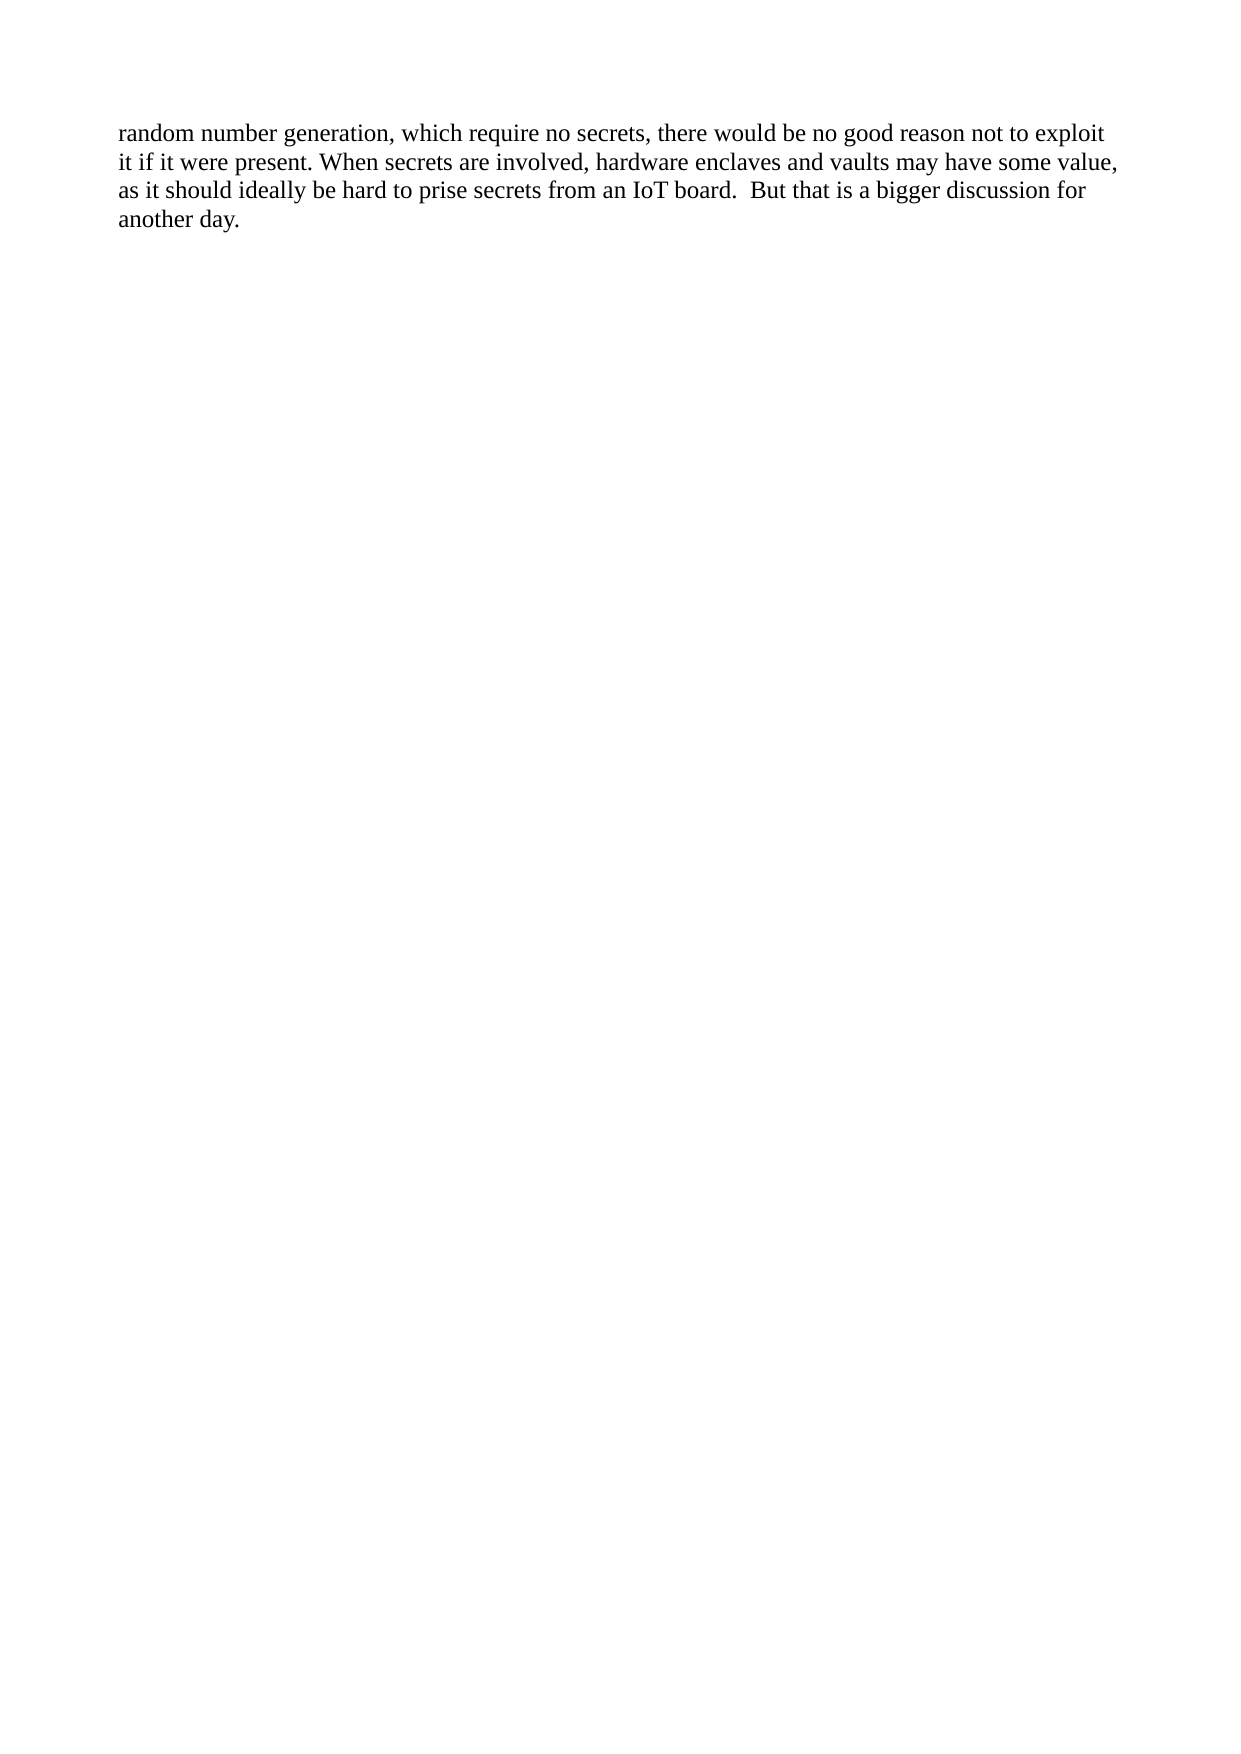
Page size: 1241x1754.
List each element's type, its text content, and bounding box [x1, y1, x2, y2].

text random number generation, which require no secrets, there would be no good reason not to exploit it if it were present. When secrets are involved, hardware enclaves and vaults may have some value, as it should ideally be hard to prise secrets from an IoT board. But that is a bigger discussion for another day. [118, 118, 1122, 233]
